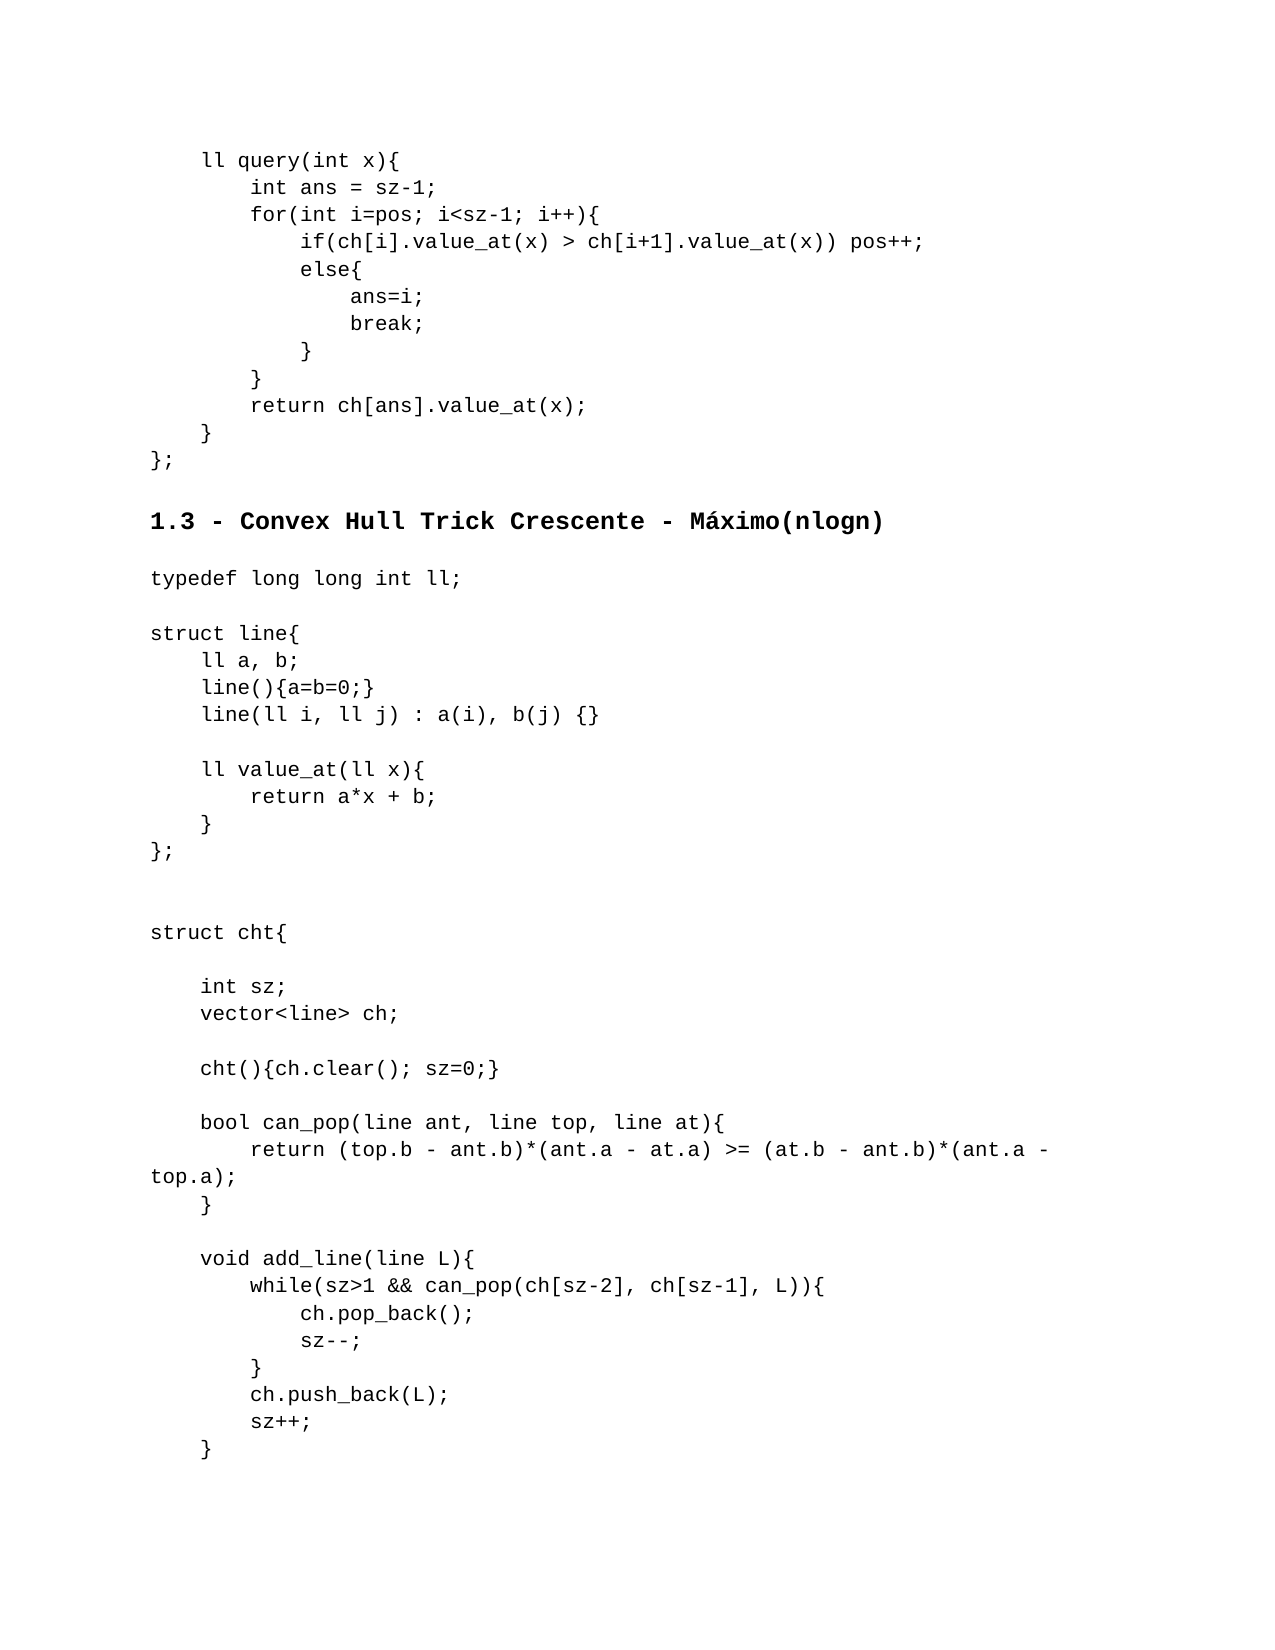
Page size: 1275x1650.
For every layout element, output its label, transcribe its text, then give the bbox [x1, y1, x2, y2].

text vector<line> ch; [150, 1003, 1125, 1027]
text ll value_at(ll x){ [150, 759, 1125, 782]
text }; [150, 840, 1125, 864]
text else{ [150, 259, 1125, 282]
text int ans = sz-1; [150, 177, 1125, 201]
text } [150, 1194, 1125, 1217]
text ans=i; [150, 286, 1125, 309]
text while(sz>1 && can_pop(ch[sz-2], ch[sz-1], L)){ [150, 1275, 1125, 1299]
text sz++; [150, 1411, 1125, 1435]
text 1.3 - Convex Hull Trick Crescente - Máximo(nlogn) [150, 509, 1125, 537]
text bool can_pop(line ant, line top, line at){ [150, 1112, 1125, 1136]
text void add_line(line L){ [150, 1248, 1125, 1272]
text return a*x + b; [150, 786, 1125, 809]
text } [150, 367, 1125, 391]
text line(ll i, ll j) : a(i), b(j) {} [150, 704, 1125, 728]
text ll a, b; [150, 650, 1125, 674]
text return ch[ans].value_at(x); [150, 395, 1125, 418]
text } [150, 340, 1125, 364]
text int sz; [150, 976, 1125, 1000]
text line(){a=b=0;} [150, 677, 1125, 701]
text sz--; [150, 1330, 1125, 1353]
text cht(){ch.clear(); sz=0;} [150, 1058, 1125, 1081]
text ll query(int x){ [150, 150, 1125, 174]
text ch.push_back(L); [150, 1384, 1125, 1408]
text ch.pop_back(); [150, 1302, 1125, 1326]
text if(ch[i].value_at(x) > ch[i+1].value_at(x)) pos++; [150, 232, 1125, 255]
text }; [150, 449, 1125, 473]
text } [150, 422, 1125, 446]
text struct cht{ [150, 922, 1125, 946]
text } [150, 1438, 1125, 1462]
text struct line{ [150, 623, 1125, 646]
text return (top.b - ant.b)*(ant.a - at.a) >= (at.b - ant.b)*(ant.a - top.a); [150, 1139, 1125, 1190]
text break; [150, 313, 1125, 337]
text typedef long long int ll; [150, 568, 1125, 592]
text } [150, 1357, 1125, 1381]
text for(int i=pos; i<sz-1; i++){ [150, 204, 1125, 228]
text } [150, 813, 1125, 837]
